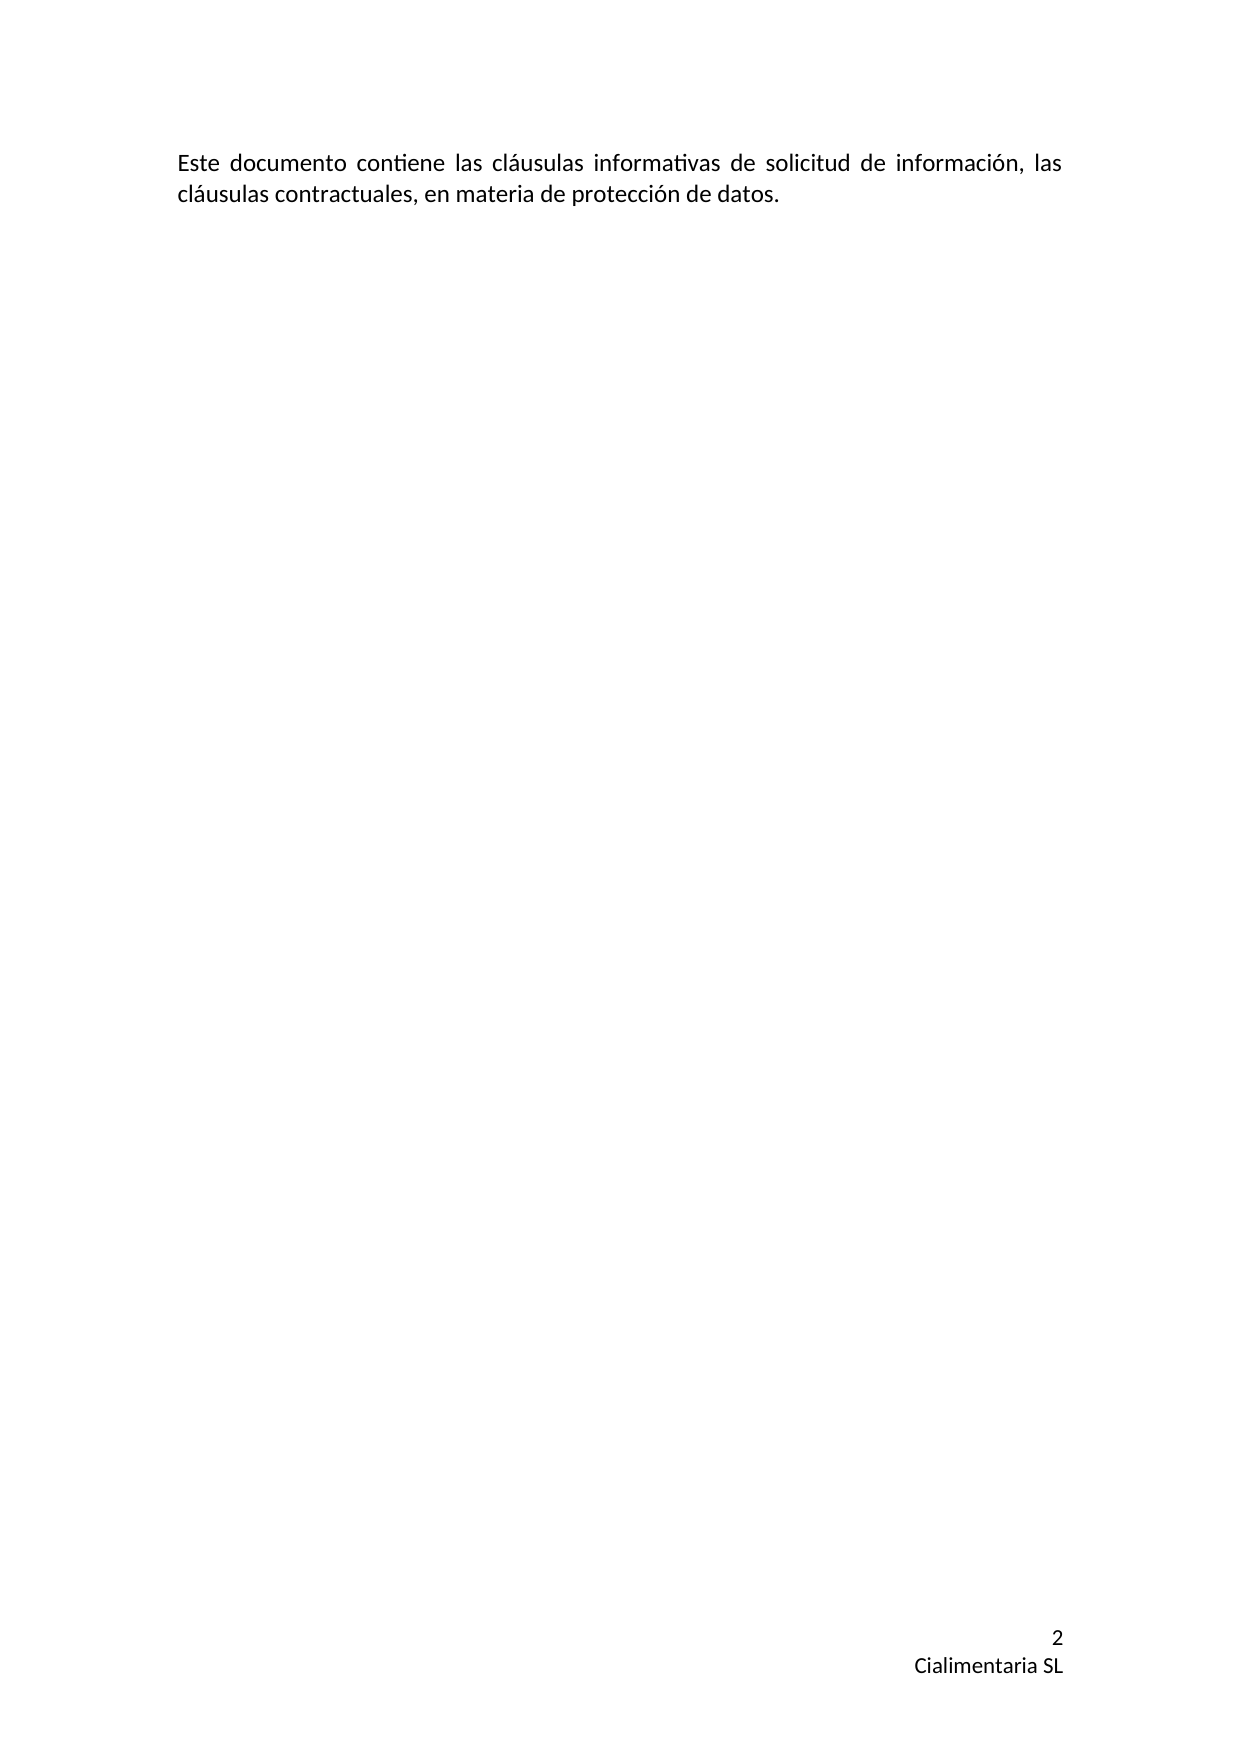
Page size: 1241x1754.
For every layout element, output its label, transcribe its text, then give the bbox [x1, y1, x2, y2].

text Este documento contiene las cláusulas informativas de solicitud de información, las cláusulas contractuales, en materia de protección de datos. [177, 148, 1063, 209]
